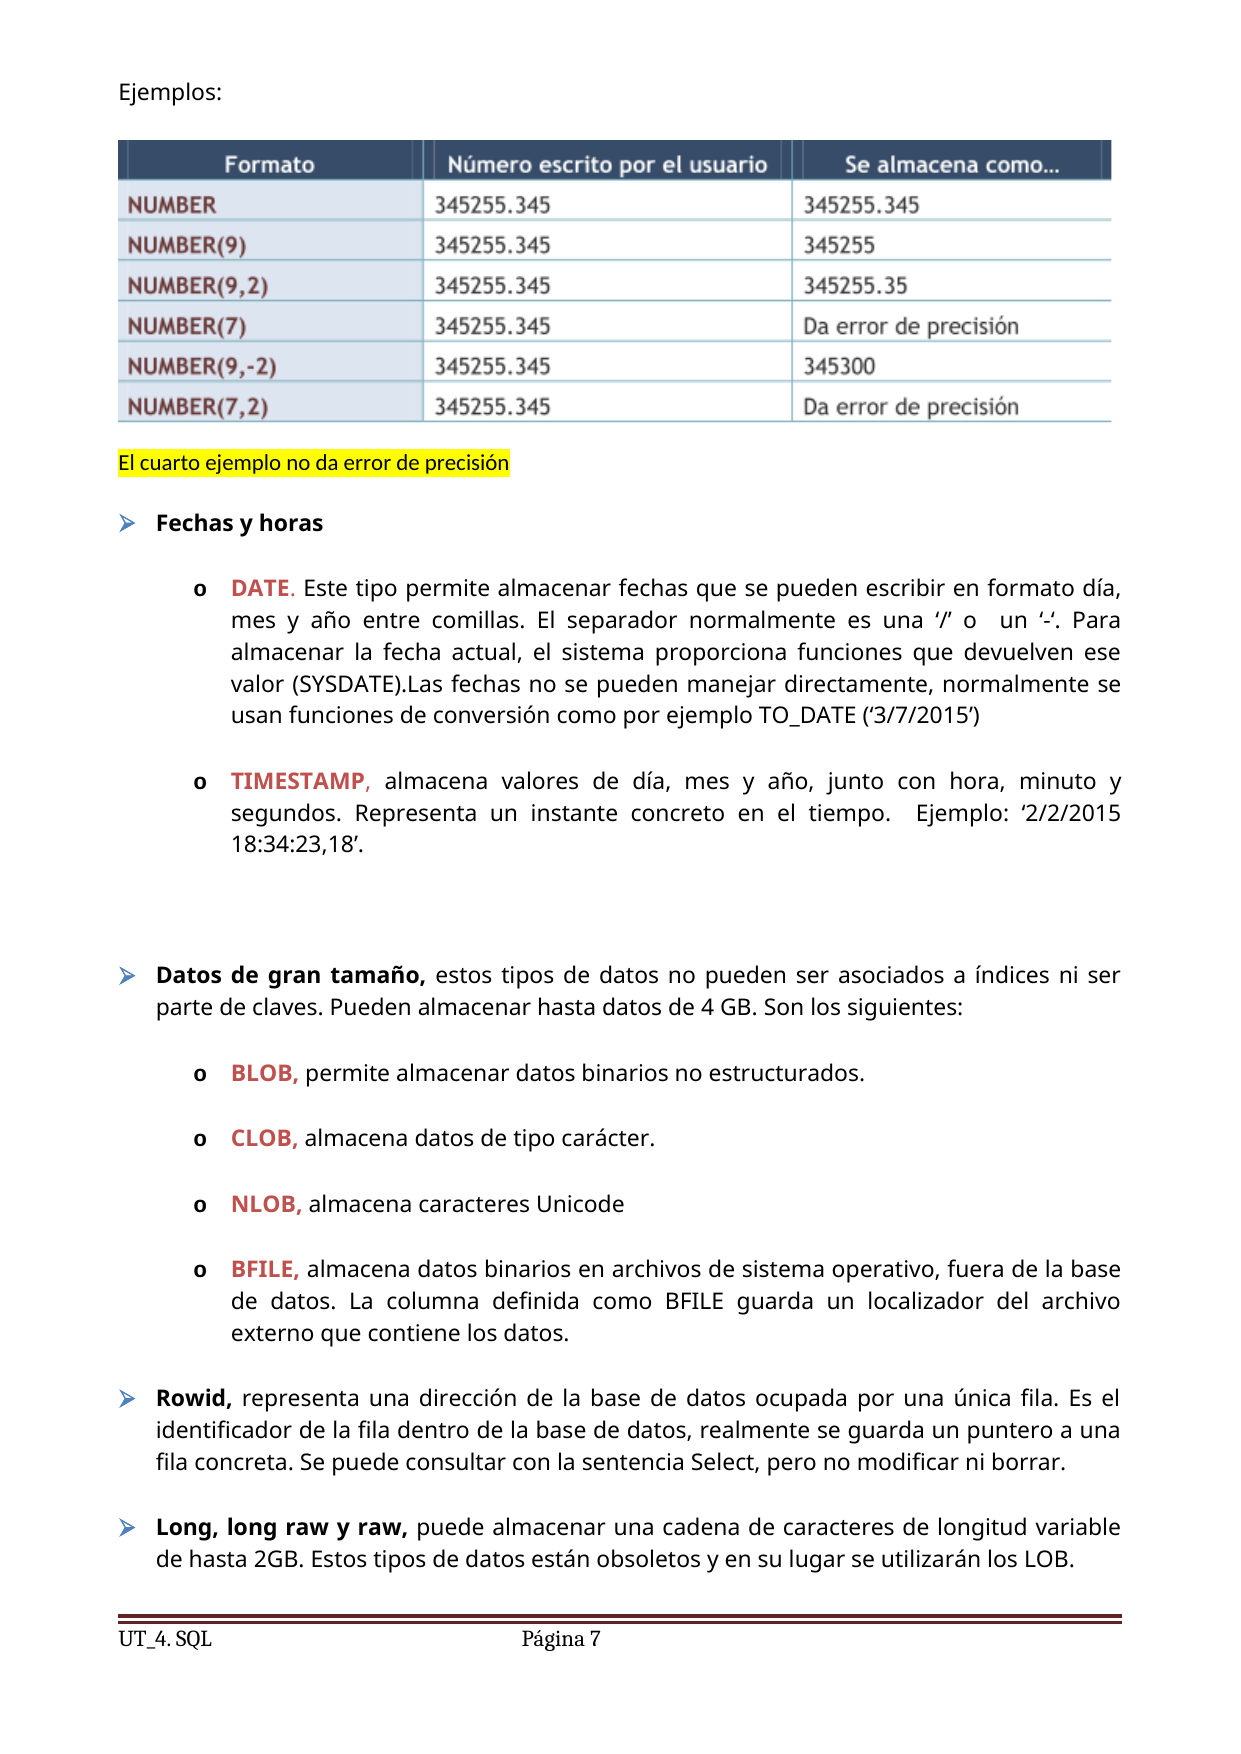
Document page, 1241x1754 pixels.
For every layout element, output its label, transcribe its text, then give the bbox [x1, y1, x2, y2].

list BLOB, permite almacenar datos binarios no estructurados. [193, 1056, 1122, 1088]
text Ejemplos: [118, 75, 1122, 107]
list CLOB, almacena datos de tipo carácter. [193, 1122, 1122, 1153]
list Rowid, representa una dirección de la base de datos ocupada por una única fila. Es el identificador de la fila dentro de la base de datos, realmente se guarda un puntero a una fila concreta. Se puede consultar con la sentencia Select, pero no modificar ni borrar. [118, 1382, 1122, 1477]
list NLOB, almacena caracteres Unicode [193, 1187, 1122, 1219]
list BFILE, almacena datos binarios en archivos de sistema operativo, fuera de la base de datos. La columna definida como BFILE guarda un localizador del archivo externo que contiene los datos. [193, 1253, 1122, 1348]
text El cuarto ejemplo no da error de precisión [118, 448, 1122, 477]
list Fechas y horas [118, 506, 1122, 538]
list DATE. Este tipo permite almacenar fechas que se pueden escribir en formato día, mes y año entre comillas. El separador normalmente es una ‘/’ o un ‘-‘. Para almacenar la fecha actual, el sistema proporciona funciones que devuelven ese valor (SYSDATE).Las fechas no se pueden manejar directamente, normalmente se usan funciones de conversión como por ejemplo TO_DATE (‘3/7/2015’) [193, 572, 1122, 731]
list Long, long raw y raw, puede almacenar una cadena de caracteres de longitud variable de hasta 2GB. Estos tipos de datos están obsoletos y en su lugar se utilizarán los LOB. [118, 1511, 1122, 1574]
list Datos de gran tamaño, estos tipos de datos no pueden ser asociados a índices ni ser parte de claves. Pueden almacenar hasta datos de 4 GB. Son los siguientes: [118, 959, 1122, 1022]
list TIMESTAMP, almacena valores de día, mes y año, junto con hora, minuto y segundos. Representa un instante concreto en el tiempo. Ejemplo: ‘2/2/2015 18:34:23,18’. [193, 764, 1122, 859]
